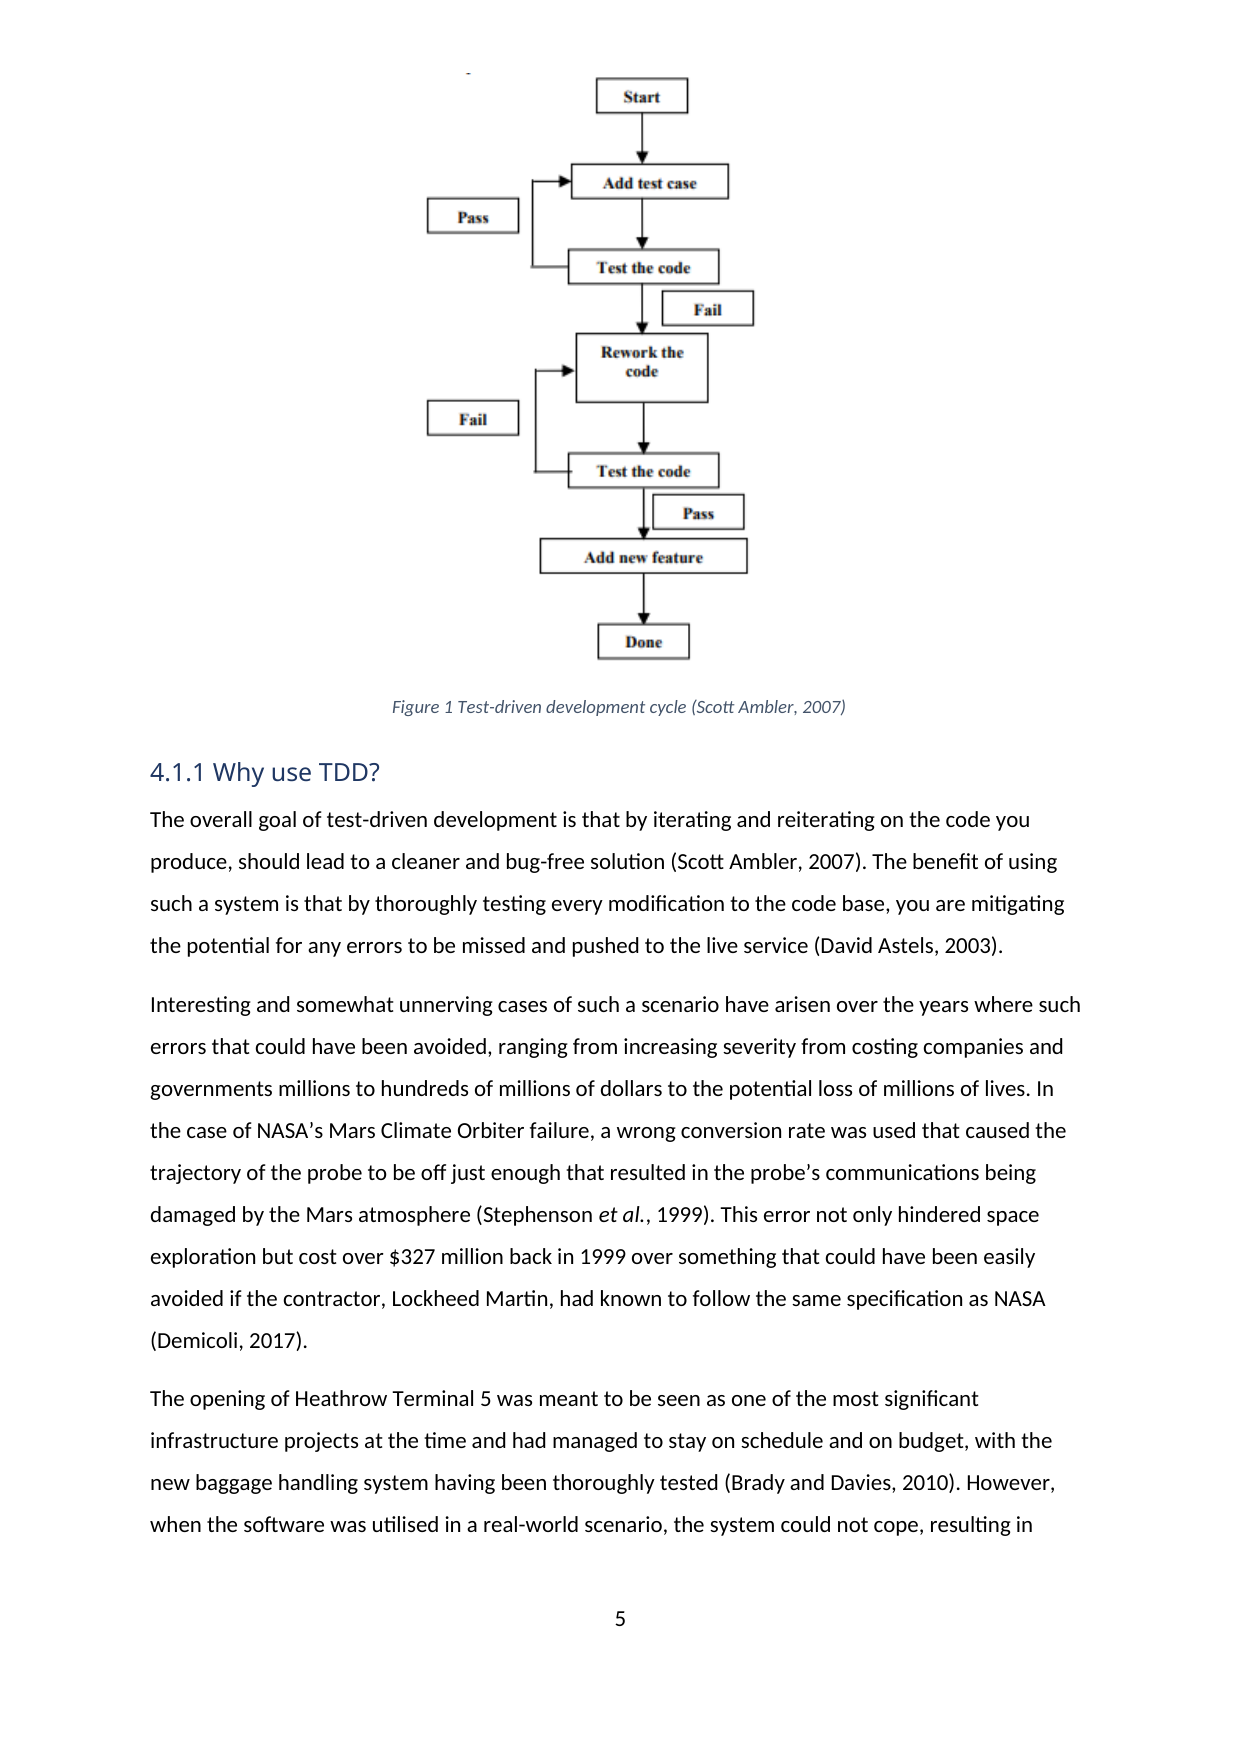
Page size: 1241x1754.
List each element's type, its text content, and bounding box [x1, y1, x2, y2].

text Interesting and somewhat unnerving cases of such a scenario have arisen over the years where such errors that could have been avoided, ranging from increasing severity from costing companies and governments millions to hundreds of millions of dollars to the potential loss of millions of lives. In the case of NASA’s Mars Climate Orbiter failure, a wrong conversion rate was used that caused the trajectory of the probe to be off just enough that resulted in the probe’s communications being damaged by the Mars atmosphere (Stephenson et al., 1999). This error not only hindered space exploration but cost over $327 million back in 1999 over something that could have been easily avoided if the contractor, Lockheed Martin, had known to follow the same specification as NASA (Demicoli, 2017). [150, 990, 1090, 1354]
text Figure 1 Test-driven development cycle (Scott Ambler, 2007) [150, 695, 1090, 718]
text The opening of Heathrow Terminal 5 was meant to be seen as one of the most significant infrastructure projects at the time and had managed to stay on schedule and on budget, with the new baggage handling system having been thoroughly tested (Brady and Davies, 2010). However, when the software was utilised in a real-world scenario, the system could not cope, resulting in [150, 1384, 1090, 1538]
subtitle 4.1.1 Why use TDD? [150, 754, 1090, 788]
text The overall goal of test-driven development is that by iterating and reiterating on the code you produce, should lead to a cleaner and bug-free solution (Scott Ambler, 2007). The benefit of using such a system is that by thoroughly testing every modification to the code base, you are mitigating the potential for any errors to be missed and pushed to the live service (David Astels, 2003). [150, 805, 1090, 959]
